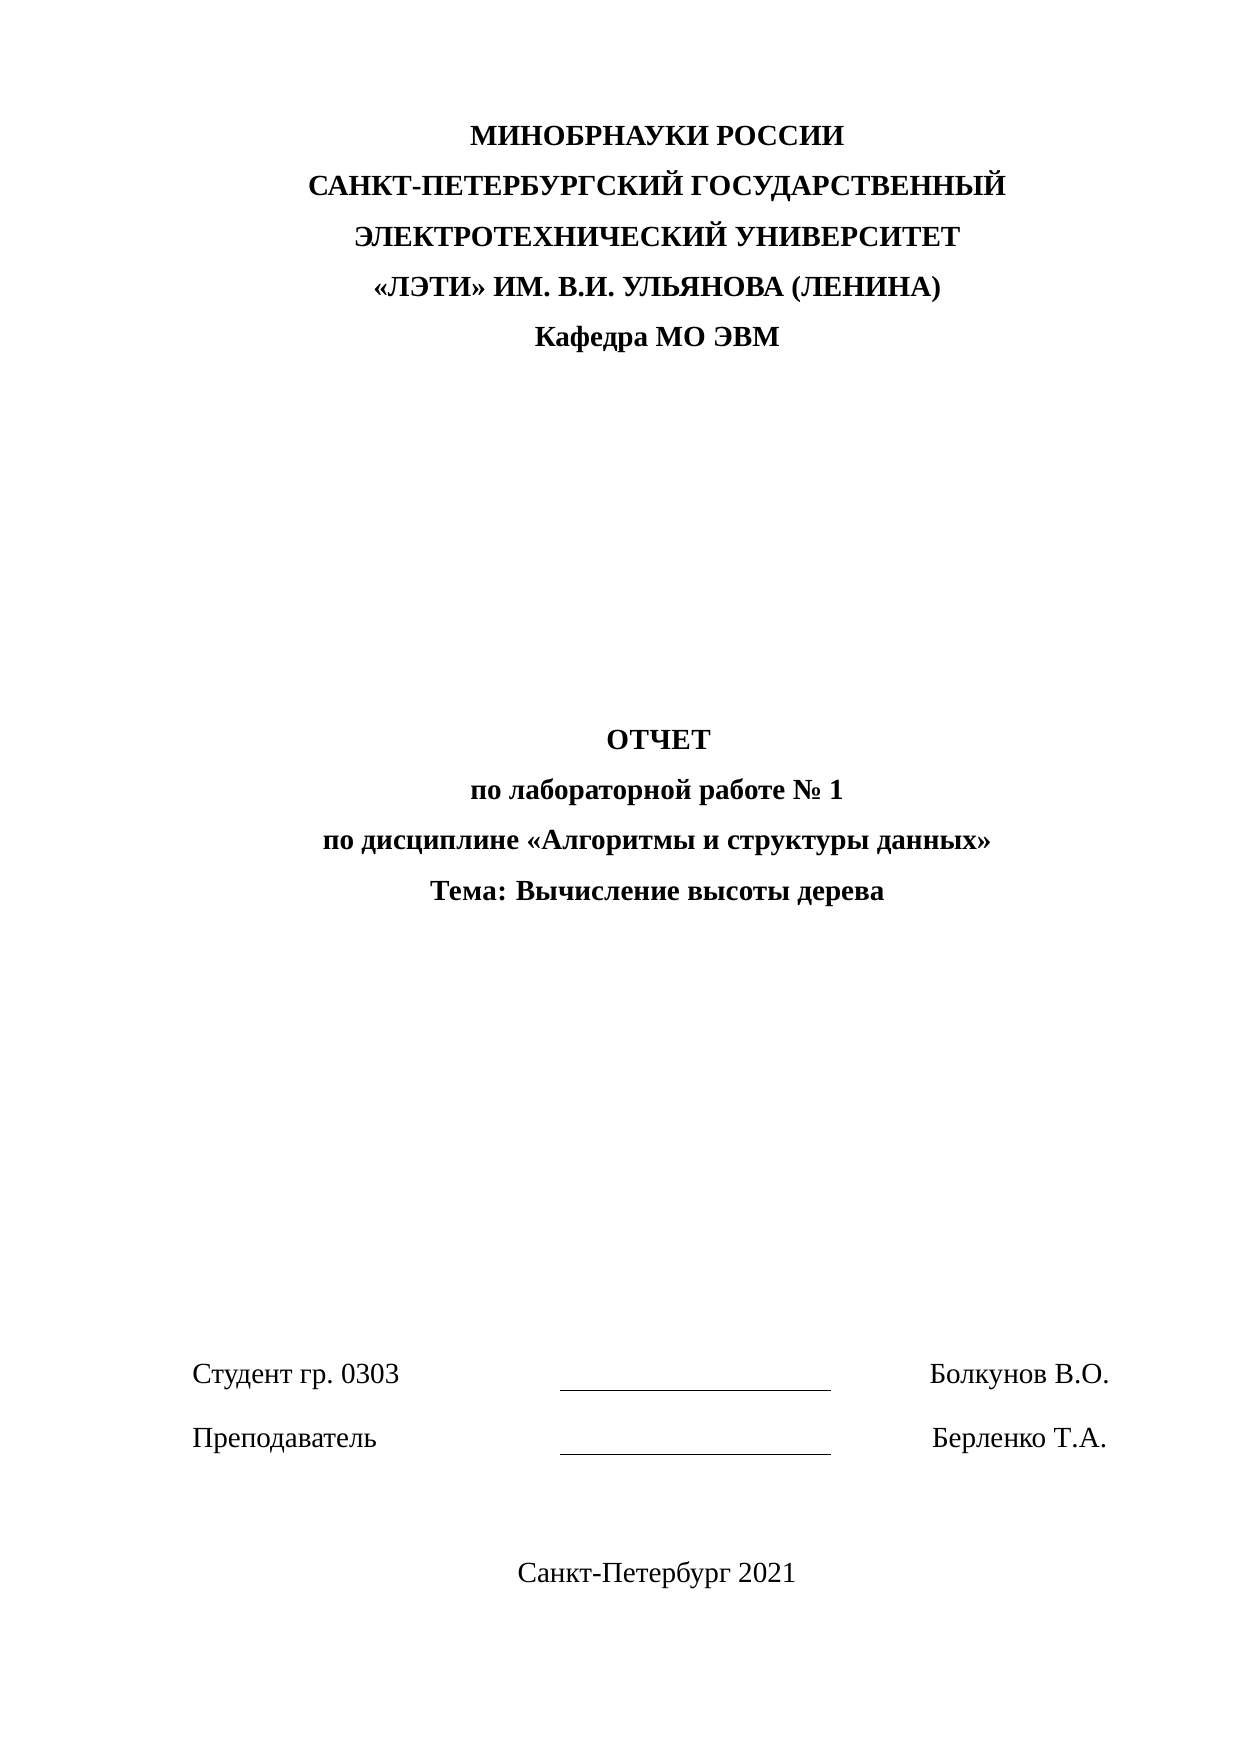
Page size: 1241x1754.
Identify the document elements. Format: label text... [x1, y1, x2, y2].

table_header [560, 1326, 831, 1389]
text Санкт-Петербург 2021 [118, 1555, 1122, 1589]
text по дисциплине «Алгоритмы и структуры данных» [118, 822, 1122, 856]
text Кафедра МО ЭВМ [118, 319, 1122, 353]
text Санкт-Петербургский государственный [118, 168, 1122, 202]
table_header Болкунов В.О. [831, 1326, 1133, 1389]
text «ЛЭТИ» им. В.И. Ульянова (Ленина) [118, 269, 1122, 303]
table_cell [560, 1391, 831, 1453]
text электротехнический университет [118, 219, 1122, 252]
text отчет [118, 722, 1122, 755]
text по лабораторной работе № 1 [118, 772, 1122, 806]
table_cell Преподаватель [107, 1390, 560, 1453]
table_cell Берленко Т.А. [831, 1390, 1133, 1453]
text МИНОБРНАУКИ РОССИИ [118, 118, 1122, 152]
table_header Студент гр. 0303 [107, 1326, 560, 1389]
text Тема: Вычисление высоты дерева [118, 873, 1122, 906]
